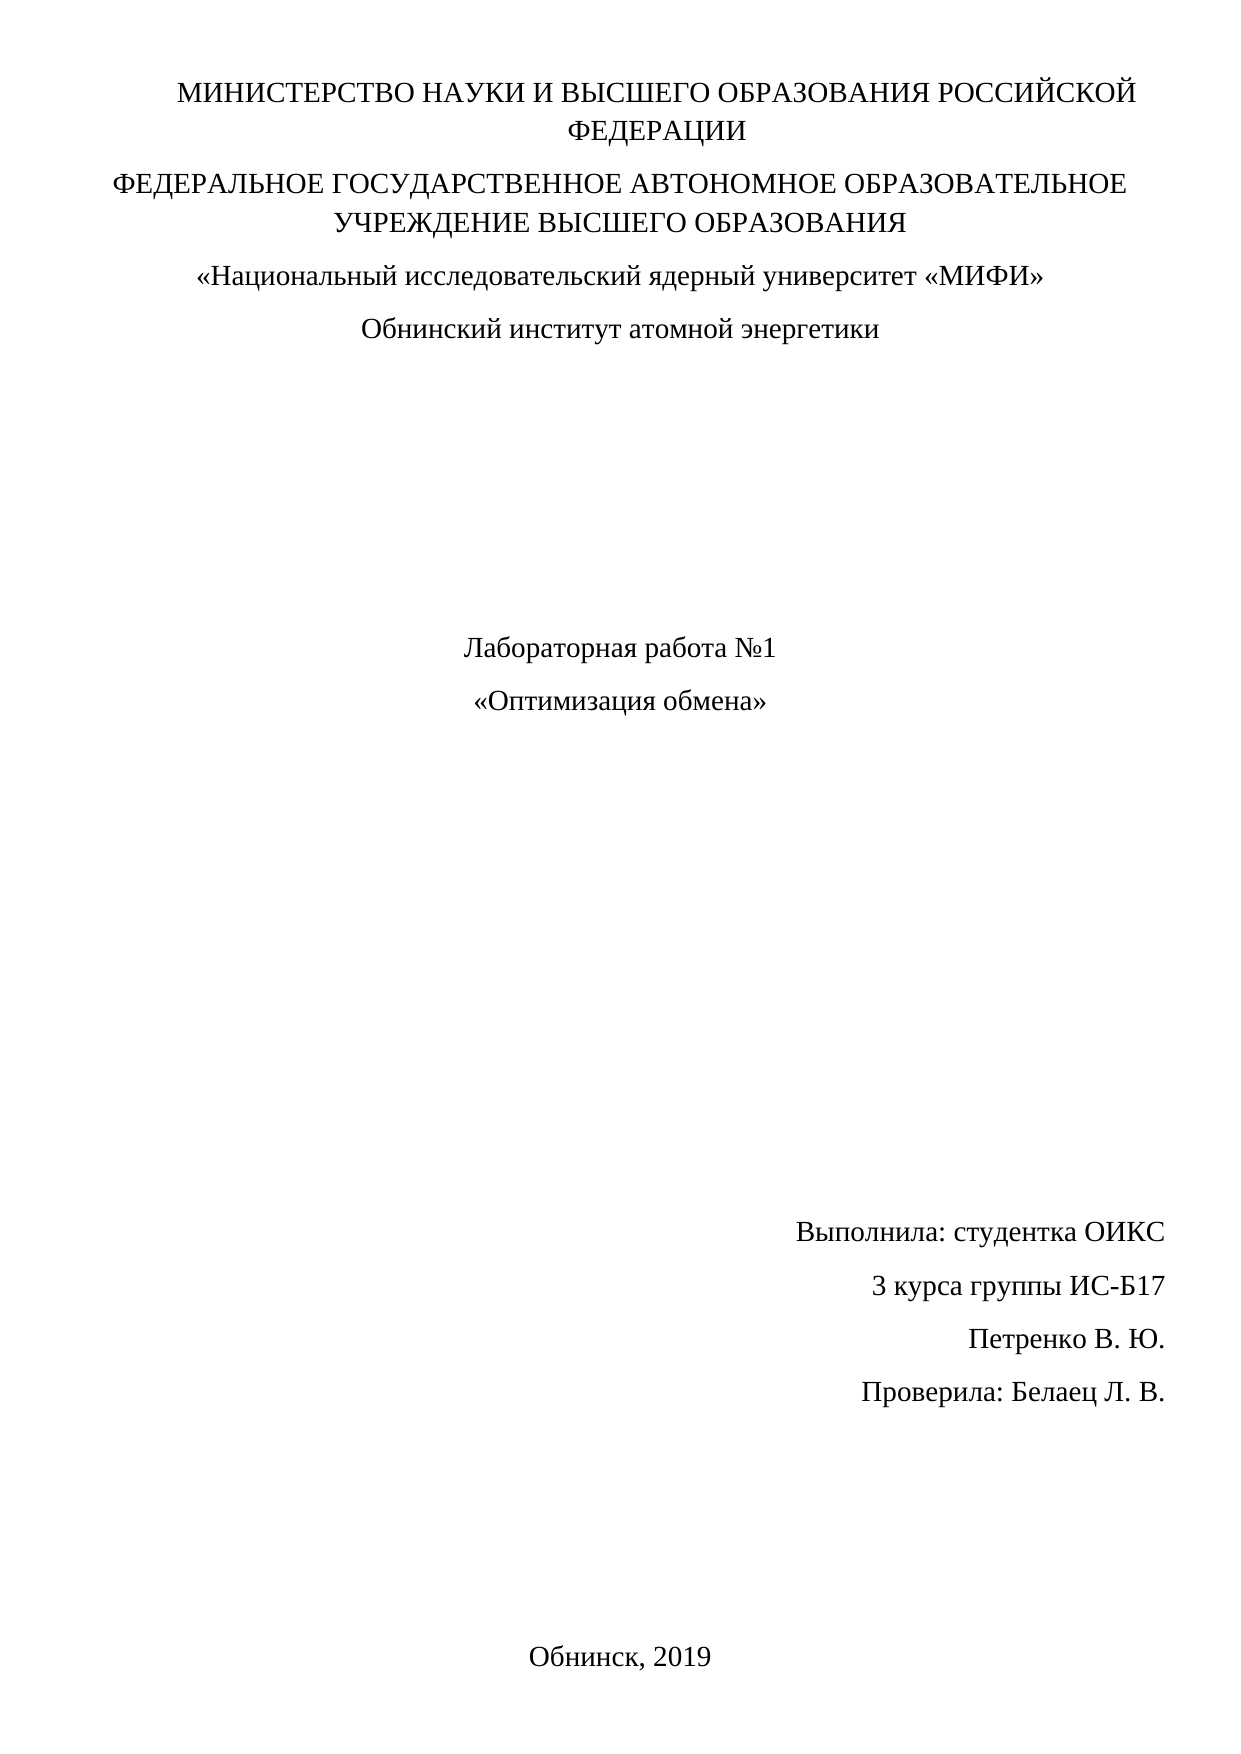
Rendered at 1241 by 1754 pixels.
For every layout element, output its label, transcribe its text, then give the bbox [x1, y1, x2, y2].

text Выполнила: студентка ОИКС [75, 1214, 1165, 1248]
text Лабораторная работа №1 [75, 630, 1165, 664]
text МИНИСТЕРСТВО НАУКИ И ВЫСШЕГО ОБРАЗОВАНИЯ РОССИЙСКОЙ ФЕДЕРАЦИИ [149, 75, 1165, 147]
text 3 курса группы ИС-Б17 [75, 1268, 1165, 1301]
text Проверила: Белаец Л. В. [75, 1374, 1165, 1407]
text «Оптимизация обмена» [75, 683, 1165, 717]
text ФЕДЕРАЛЬНОЕ ГОСУДАРСТВЕННОЕ АВТОНОМНОЕ ОБРАЗОВАТЕЛЬНОЕ УЧРЕЖДЕНИЕ ВЫСШЕГО ОБРАЗОВАНИЯ [75, 167, 1165, 239]
text Петренко В. Ю. [75, 1321, 1165, 1354]
text Обнинский институт атомной энергетики [75, 311, 1165, 345]
text «Национальный исследовательский ядерный университет «МИФИ» [75, 258, 1165, 292]
text Обнинск, 2019 [75, 1639, 1165, 1673]
